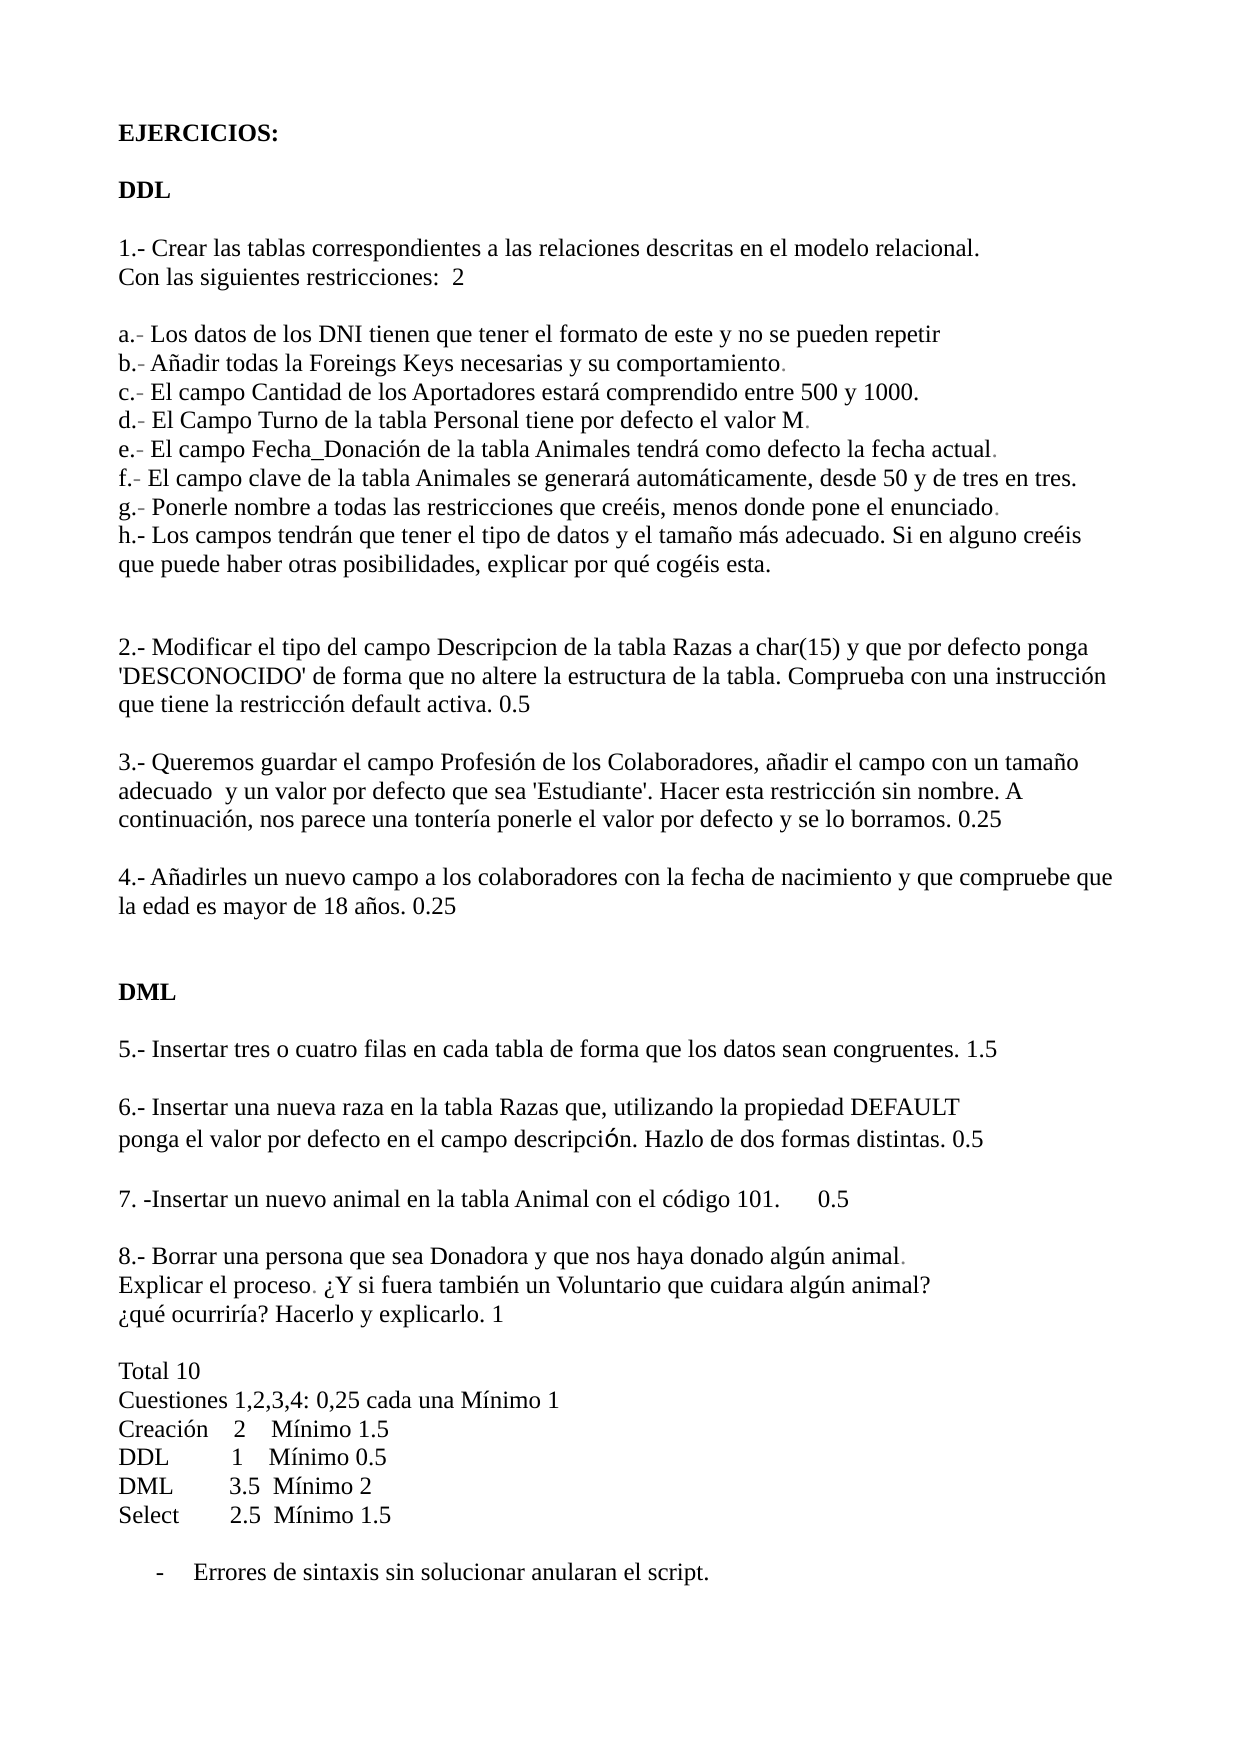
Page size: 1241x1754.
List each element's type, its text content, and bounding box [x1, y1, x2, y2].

text 8.- Borrar una persona que sea Donadora y que nos haya donado algún animal. [118, 1241, 1122, 1270]
text e.- El campo Fecha_Donación de la tabla Animales tendrá como defecto la fecha actual. [118, 434, 1122, 463]
text ¿qué ocurriría? Hacerlo y explicarlo. 1 [118, 1299, 1122, 1327]
text a.- Los datos de los DNI tienen que tener el formato de este y no se pueden repetir [118, 319, 1122, 348]
text 2.- Modificar el tipo del campo Descripcion de la tabla Razas a char(15) y que por defecto ponga 'DESCONOCIDO' de forma que no altere la estructura de la tabla. Comprueba con una instrucción que tiene la restricción default activa. 0.5 [118, 632, 1122, 718]
text Explicar el proceso. ¿Y si fuera también un Voluntario que cuidara algún animal? [118, 1270, 1122, 1299]
text Total 10 [118, 1356, 1122, 1385]
text 7. -Insertar un nuevo animal en la tabla Animal con el código 101. 0.5 [118, 1184, 1122, 1212]
text ponga el valor por defecto en el campo descripción. Hazlo de dos formas distintas. 0.5 [118, 1121, 1122, 1155]
text 4.- Añadirles un nuevo campo a los colaboradores con la fecha de nacimiento y que compruebe que la edad es mayor de 18 años. 0.25 [118, 862, 1122, 919]
text Creación 2 Mínimo 1.5 [118, 1414, 1122, 1442]
text DML [118, 977, 1122, 1006]
list Errores de sintaxis sin solucionar anularan el script. [156, 1557, 1122, 1586]
text DML 3.5 Mínimo 2 [118, 1471, 1122, 1500]
text 5.- Insertar tres o cuatro filas en cada tabla de forma que los datos sean congruentes. 1.5 [118, 1034, 1122, 1063]
text EJERCICIOS: [118, 118, 1122, 147]
text DDL 1 Mínimo 0.5 [118, 1442, 1122, 1471]
text d.- El Campo Turno de la tabla Personal tiene por defecto el valor M. [118, 406, 1122, 434]
text 3.- Queremos guardar el campo Profesión de los Colaboradores, añadir el campo con un tamaño adecuado y un valor por defecto que sea 'Estudiante'. Hacer esta restricción sin nombre. A continuación, nos parece una tontería ponerle el valor por defecto y se lo borramos. 0.25 [118, 747, 1122, 833]
text h.- Los campos tendrán que tener el tipo de datos y el tamaño más adecuado. Si en alguno creéis que puede haber otras posibilidades, explicar por qué cogéis esta. [118, 521, 1122, 578]
text DDL [118, 176, 1122, 204]
text Con las siguientes restricciones: 2 [118, 262, 1122, 291]
text c.- El campo Cantidad de los Aportadores estará comprendido entre 500 y 1000. [118, 377, 1122, 406]
text f.- El campo clave de la tabla Animales se generará automáticamente, desde 50 y de tres en tres. [118, 463, 1122, 492]
text Cuestiones 1,2,3,4: 0,25 cada una Mínimo 1 [118, 1385, 1122, 1414]
text g.- Ponerle nombre a todas las restricciones que creéis, menos donde pone el enunciado. [118, 492, 1122, 521]
text 6.- Insertar una nueva raza en la tabla Razas que, utilizando la propiedad DEFAULT [118, 1092, 1122, 1121]
text Select 2.5 Mínimo 1.5 [118, 1500, 1122, 1529]
text 1.- Crear las tablas correspondientes a las relaciones descritas en el modelo relacional. [118, 233, 1122, 262]
text b.- Añadir todas la Foreings Keys necesarias y su comportamiento. [118, 348, 1122, 377]
